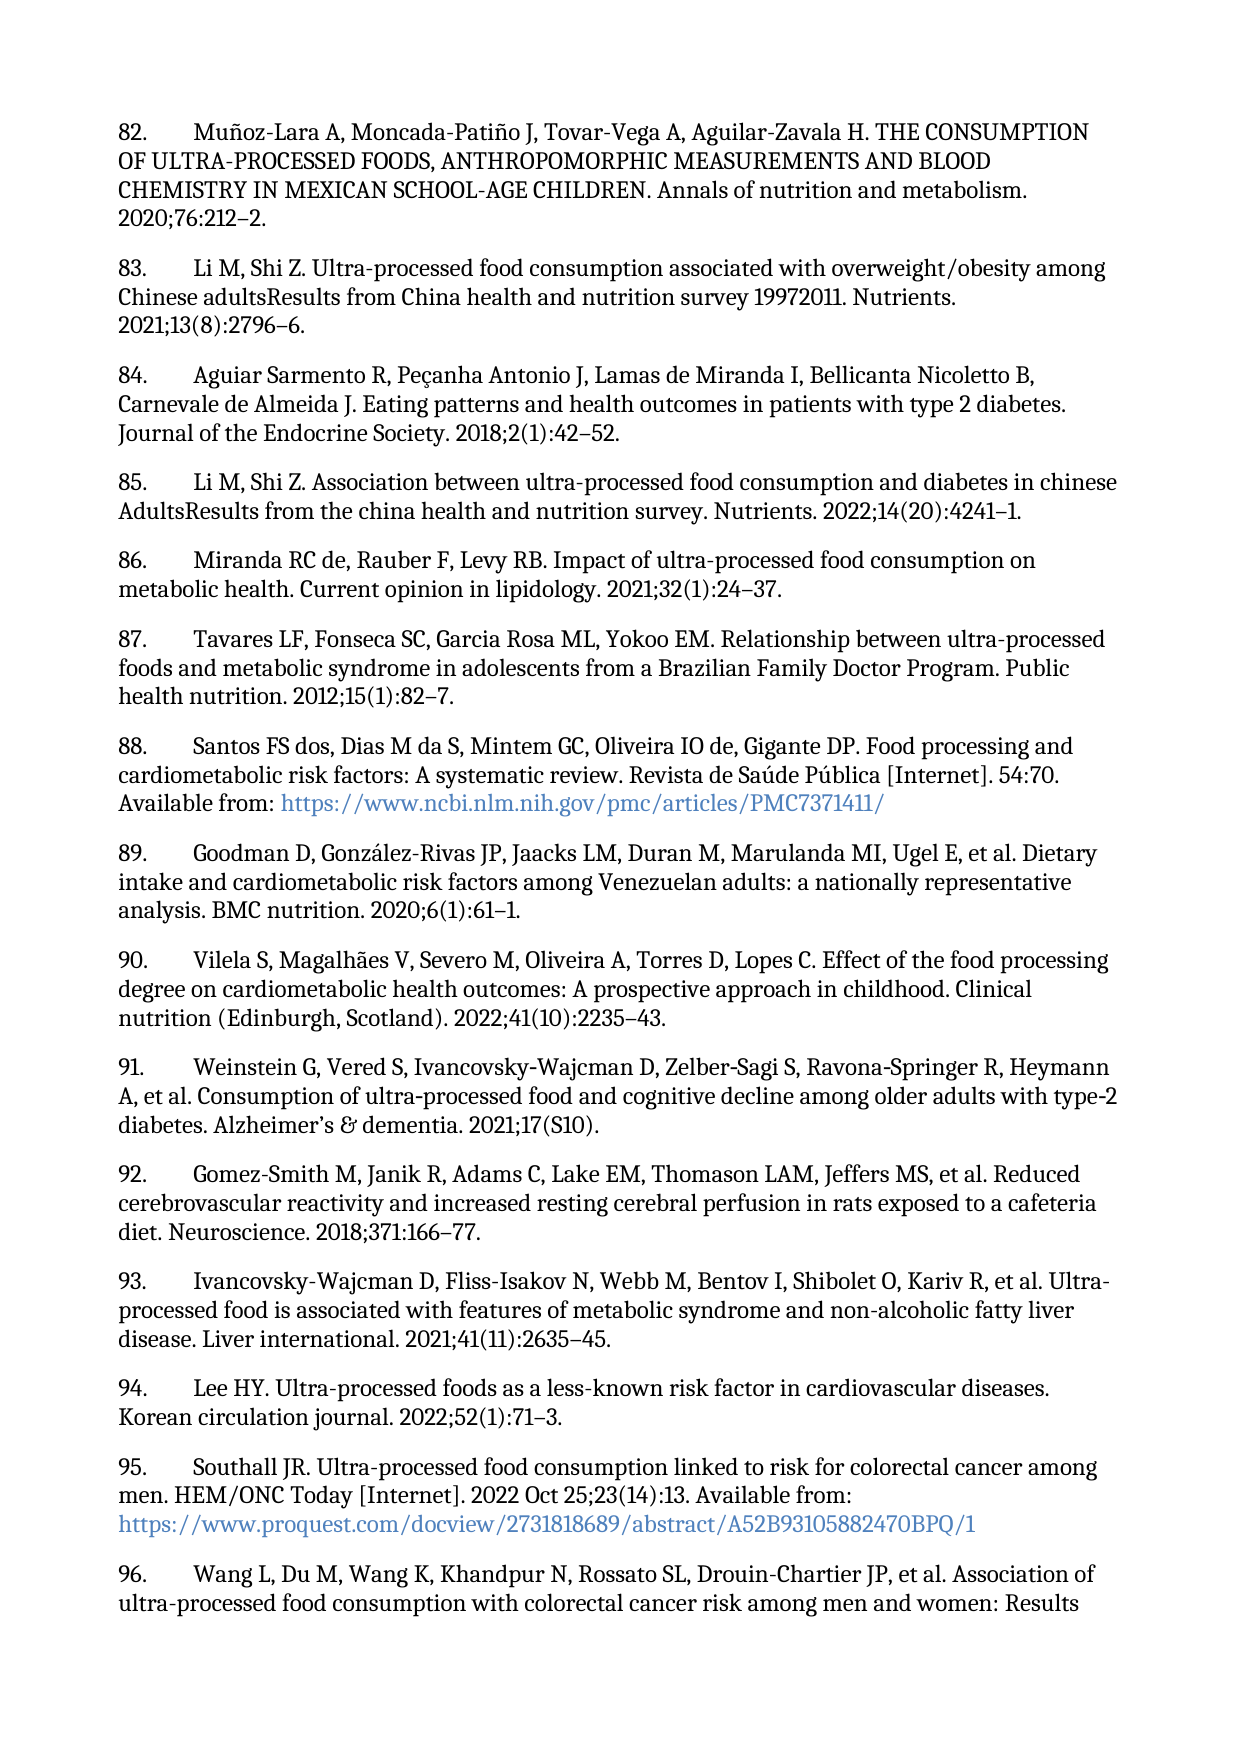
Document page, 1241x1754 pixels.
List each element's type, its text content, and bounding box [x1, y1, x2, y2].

text 85. Li M, Shi Z. Association between ultra-processed food consumption and diabetes in chinese AdultsResults from the china health and nutrition survey. Nutrients. 2022;14(20):4241–1. [118, 468, 1122, 526]
text 96. Wang L, Du M, Wang K, Khandpur N, Rossato SL, Drouin-Chartier JP, et al. Association of ultra-processed food consumption with colorectal cancer risk among men and women: Results [118, 1560, 1122, 1617]
text 86. Miranda RC de, Rauber F, Levy RB. Impact of ultra-processed food consumption on metabolic health. Current opinion in lipidology. 2021;32(1):24–37. [118, 546, 1122, 604]
text 82. Muñoz-Lara A, Moncada-Patiño J, Tovar-Vega A, Aguilar-Zavala H. THE CONSUMPTION OF ULTRA-PROCESSED FOODS, ANTHROPOMORPHIC MEASUREMENTS AND BLOOD CHEMISTRY IN MEXICAN SCHOOL-AGE CHILDREN. Annals of nutrition and metabolism. 2020;76:212–2. [118, 118, 1122, 233]
text 87. Tavares LF, Fonseca SC, Garcia Rosa ML, Yokoo EM. Relationship between ultra-processed foods and metabolic syndrome in adolescents from a Brazilian Family Doctor Program. Public health nutrition. 2012;15(1):82–7. [118, 625, 1122, 711]
text 90. Vilela S, Magalhães V, Severo M, Oliveira A, Torres D, Lopes C. Effect of the food processing degree on cardiometabolic health outcomes: A prospective approach in childhood. Clinical nutrition (Edinburgh, Scotland). 2022;41(10):2235–43. [118, 946, 1122, 1032]
text 94. Lee HY. Ultra-processed foods as a less-known risk factor in cardiovascular diseases. Korean circulation journal. 2022;52(1):71–3. [118, 1374, 1122, 1432]
text 84. Aguiar Sarmento R, Peçanha Antonio J, Lamas de Miranda I, Bellicanta Nicoletto B, Carnevale de Almeida J. Eating patterns and health outcomes in patients with type 2 diabetes. Journal of the Endocrine Society. 2018;2(1):42–52. [118, 361, 1122, 447]
text 93. Ivancovsky-Wajcman D, Fliss-Isakov N, Webb M, Bentov I, Shibolet O, Kariv R, et al. Ultra-processed food is associated with features of metabolic syndrome and non-alcoholic fatty liver disease. Liver international. 2021;41(11):2635–45. [118, 1267, 1122, 1353]
text 88. Santos FS dos, Dias M da S, Mintem GC, Oliveira IO de, Gigante DP. Food processing and cardiometabolic risk factors: A systematic review. Revista de Saúde Pública [Internet]. 54:70. Available from: https://www.ncbi.nlm.nih.gov/pmc/articles/PMC7371411/ [118, 732, 1122, 818]
text 83. Li M, Shi Z. Ultra-processed food consumption associated with overweight/obesity among Chinese adultsResults from China health and nutrition survey 19972011. Nutrients. 2021;13(8):2796–6. [118, 254, 1122, 340]
text 91. Weinstein G, Vered S, Ivancovsky‐Wajcman D, Zelber‐Sagi S, Ravona‐Springer R, Heymann A, et al. Consumption of ultra‐processed food and cognitive decline among older adults with type‐2 diabetes. Alzheimer’s & dementia. 2021;17(S10). [118, 1053, 1122, 1139]
text 89. Goodman D, González-Rivas JP, Jaacks LM, Duran M, Marulanda MI, Ugel E, et al. Dietary intake and cardiometabolic risk factors among Venezuelan adults: a nationally representative analysis. BMC nutrition. 2020;6(1):61–1. [118, 839, 1122, 925]
text 95. Southall JR. Ultra-processed food consumption linked to risk for colorectal cancer among men. HEM/ONC Today [Internet]. 2022 Oct 25;23(14):13. Available from: https://www.proquest.com/docview/2731818689/abstract/A52B93105882470BPQ/1 [118, 1453, 1122, 1539]
text 92. Gomez-Smith M, Janik R, Adams C, Lake EM, Thomason LAM, Jeffers MS, et al. Reduced cerebrovascular reactivity and increased resting cerebral perfusion in rats exposed to a cafeteria diet. Neuroscience. 2018;371:166–77. [118, 1160, 1122, 1246]
